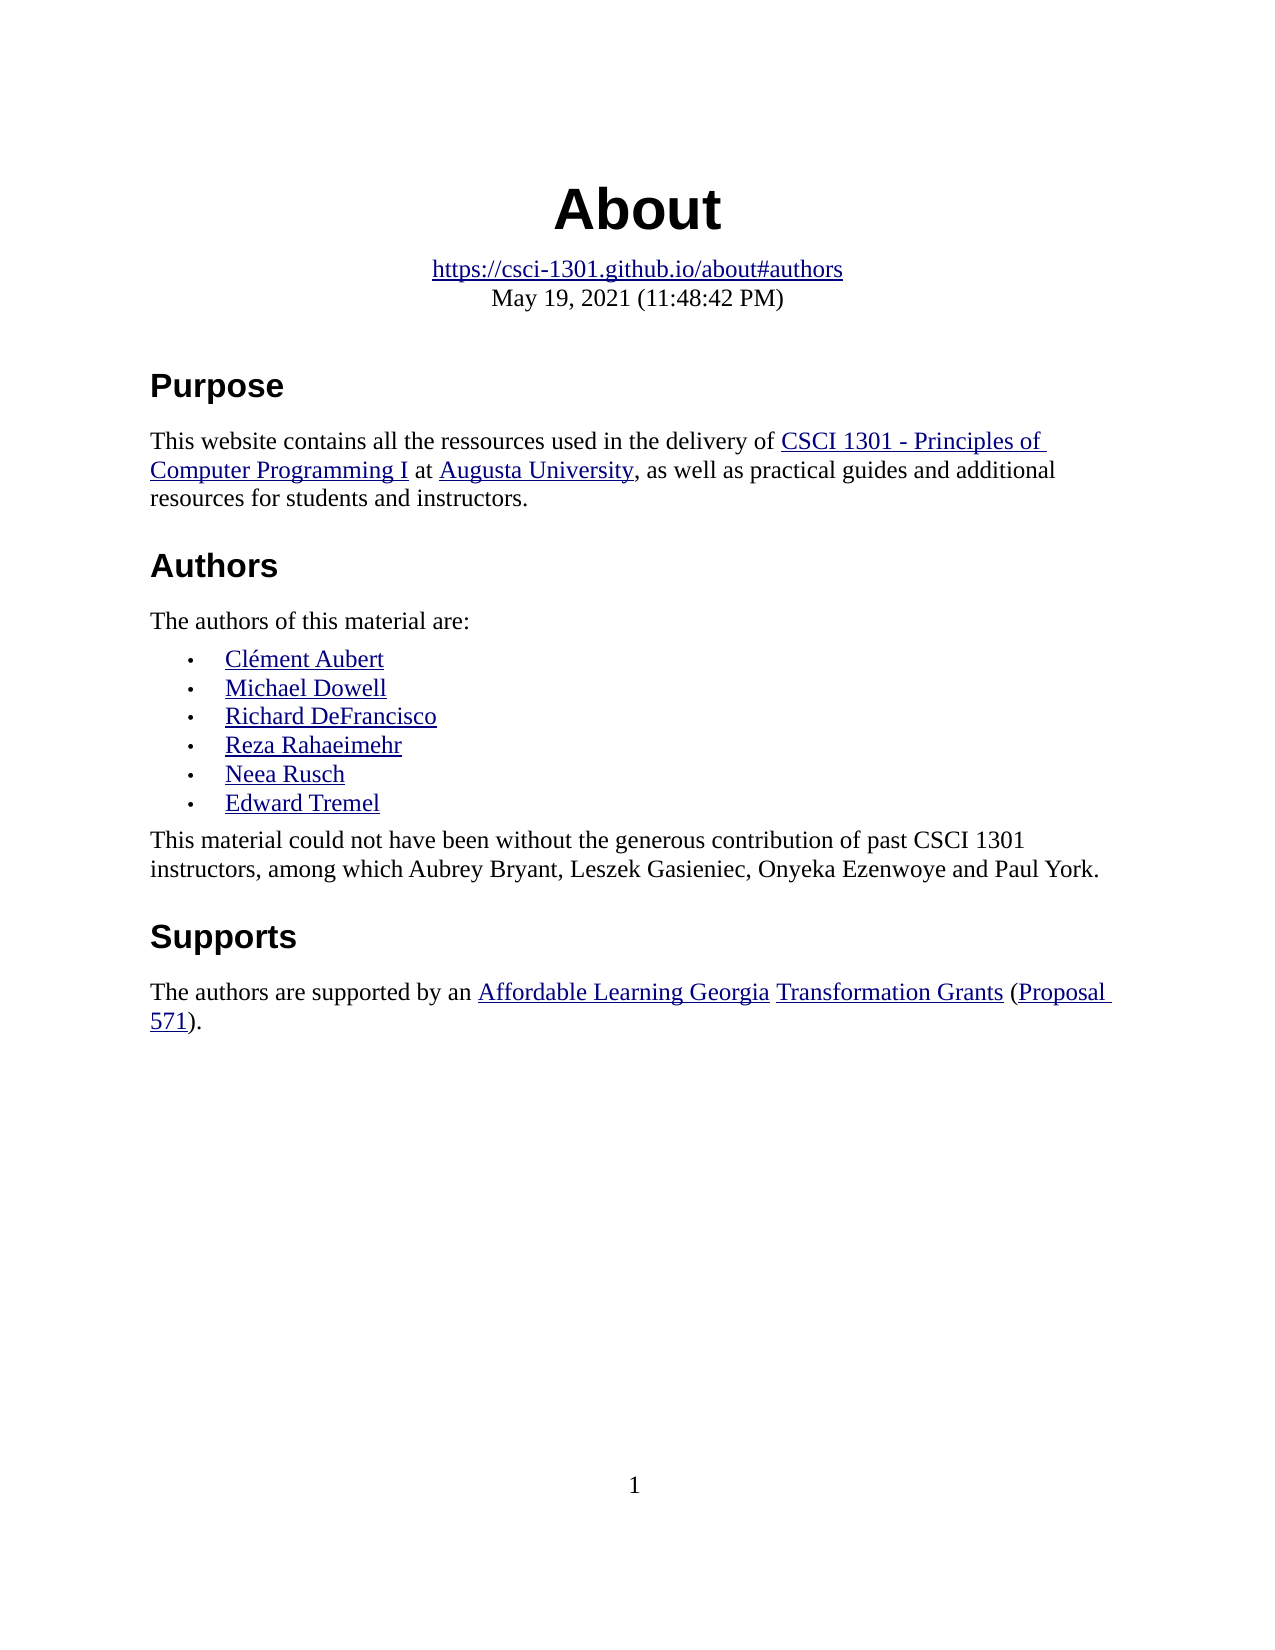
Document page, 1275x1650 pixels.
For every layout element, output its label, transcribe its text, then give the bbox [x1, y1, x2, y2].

text This website contains all the ressources used in the delivery of CSCI 1301 - Principles of Computer Programming I at Augusta University, as well as practical guides and additional resources for students and instructors. [150, 426, 1125, 512]
subtitle Supports [150, 917, 1125, 956]
list Neea Rusch [187, 759, 1125, 788]
list Michael Dowell [187, 673, 1125, 701]
text May 19, 2021 (11:48:42 PM) [150, 283, 1125, 312]
title About [150, 175, 1125, 242]
text https://csci-1301.github.io/about#authors [150, 254, 1125, 283]
list Reza Rahaeimehr [187, 730, 1125, 759]
text This material could not have been without the generous contribution of past CSCI 1301 instructors, among which Aubrey Bryant, Leszek Gasieniec, Onyeka Ezenwoye and Paul York. [150, 825, 1125, 883]
text The authors are supported by an Affordable Learning Georgia Transformation Grants (Proposal 571). [150, 977, 1125, 1034]
list Edward Tremel [187, 788, 1125, 816]
list Richard DeFrancisco [187, 701, 1125, 730]
subtitle Authors [150, 546, 1125, 585]
list Clément Aubert [187, 644, 1125, 673]
text The authors of this material are: [150, 606, 1125, 635]
subtitle Purpose [150, 366, 1125, 404]
